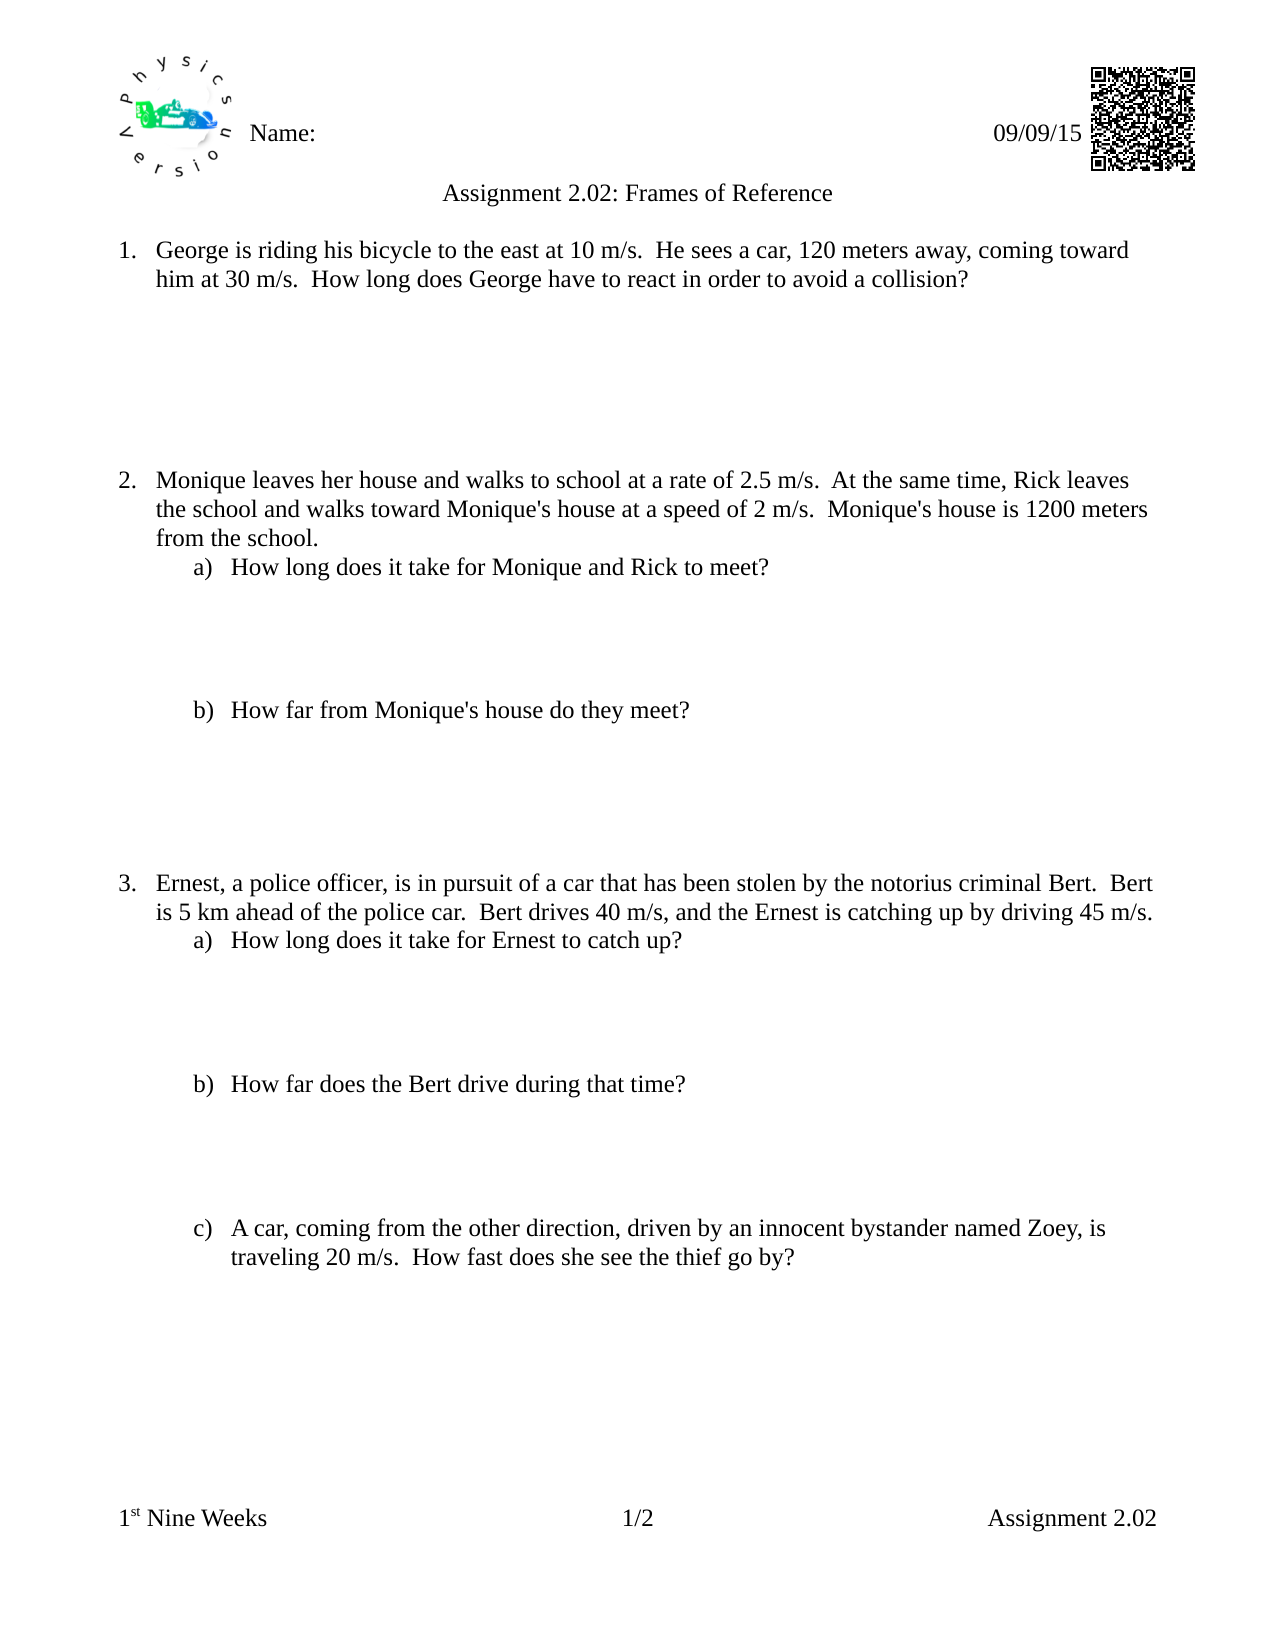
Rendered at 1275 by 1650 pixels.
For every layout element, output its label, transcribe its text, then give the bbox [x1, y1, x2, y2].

list A car, coming from the other direction, driven by an innocent bystander named Zoey, is traveling 20 m/s. How fast does she see the thief go by? [193, 1213, 1157, 1271]
list How far does the Bert drive during that time? [193, 1069, 1157, 1098]
list How long does it take for Ernest to catch up? [193, 926, 1157, 954]
picture [119, 56, 232, 177]
text Assignment 2.02: Frames of Reference [118, 176, 1157, 207]
list How far from Monique's house do they meet? [193, 696, 1157, 724]
list Monique leaves her house and walks to school at a rate of 2.5 m/s. At the same time, Rick leaves the school and walks toward Monique's house at a speed of 2 m/s. Monique's house is 1200 meters from the school. [118, 466, 1157, 552]
list Ernest, a police officer, is in pursuit of a car that has been stolen by the notorius criminal Bert. Bert is 5 km ahead of the police car. Bert drives 40 m/s, and the Ernest is catching up by driving 45 m/s. [118, 868, 1157, 926]
list How long does it take for Monique and Rick to meet? [193, 552, 1157, 581]
picture [1082, 58, 1203, 179]
list George is riding his bicycle to the east at 10 m/s. He sees a car, 120 meters away, coming toward him at 30 m/s. How long does George have to react in order to avoid a collision? [118, 236, 1157, 293]
